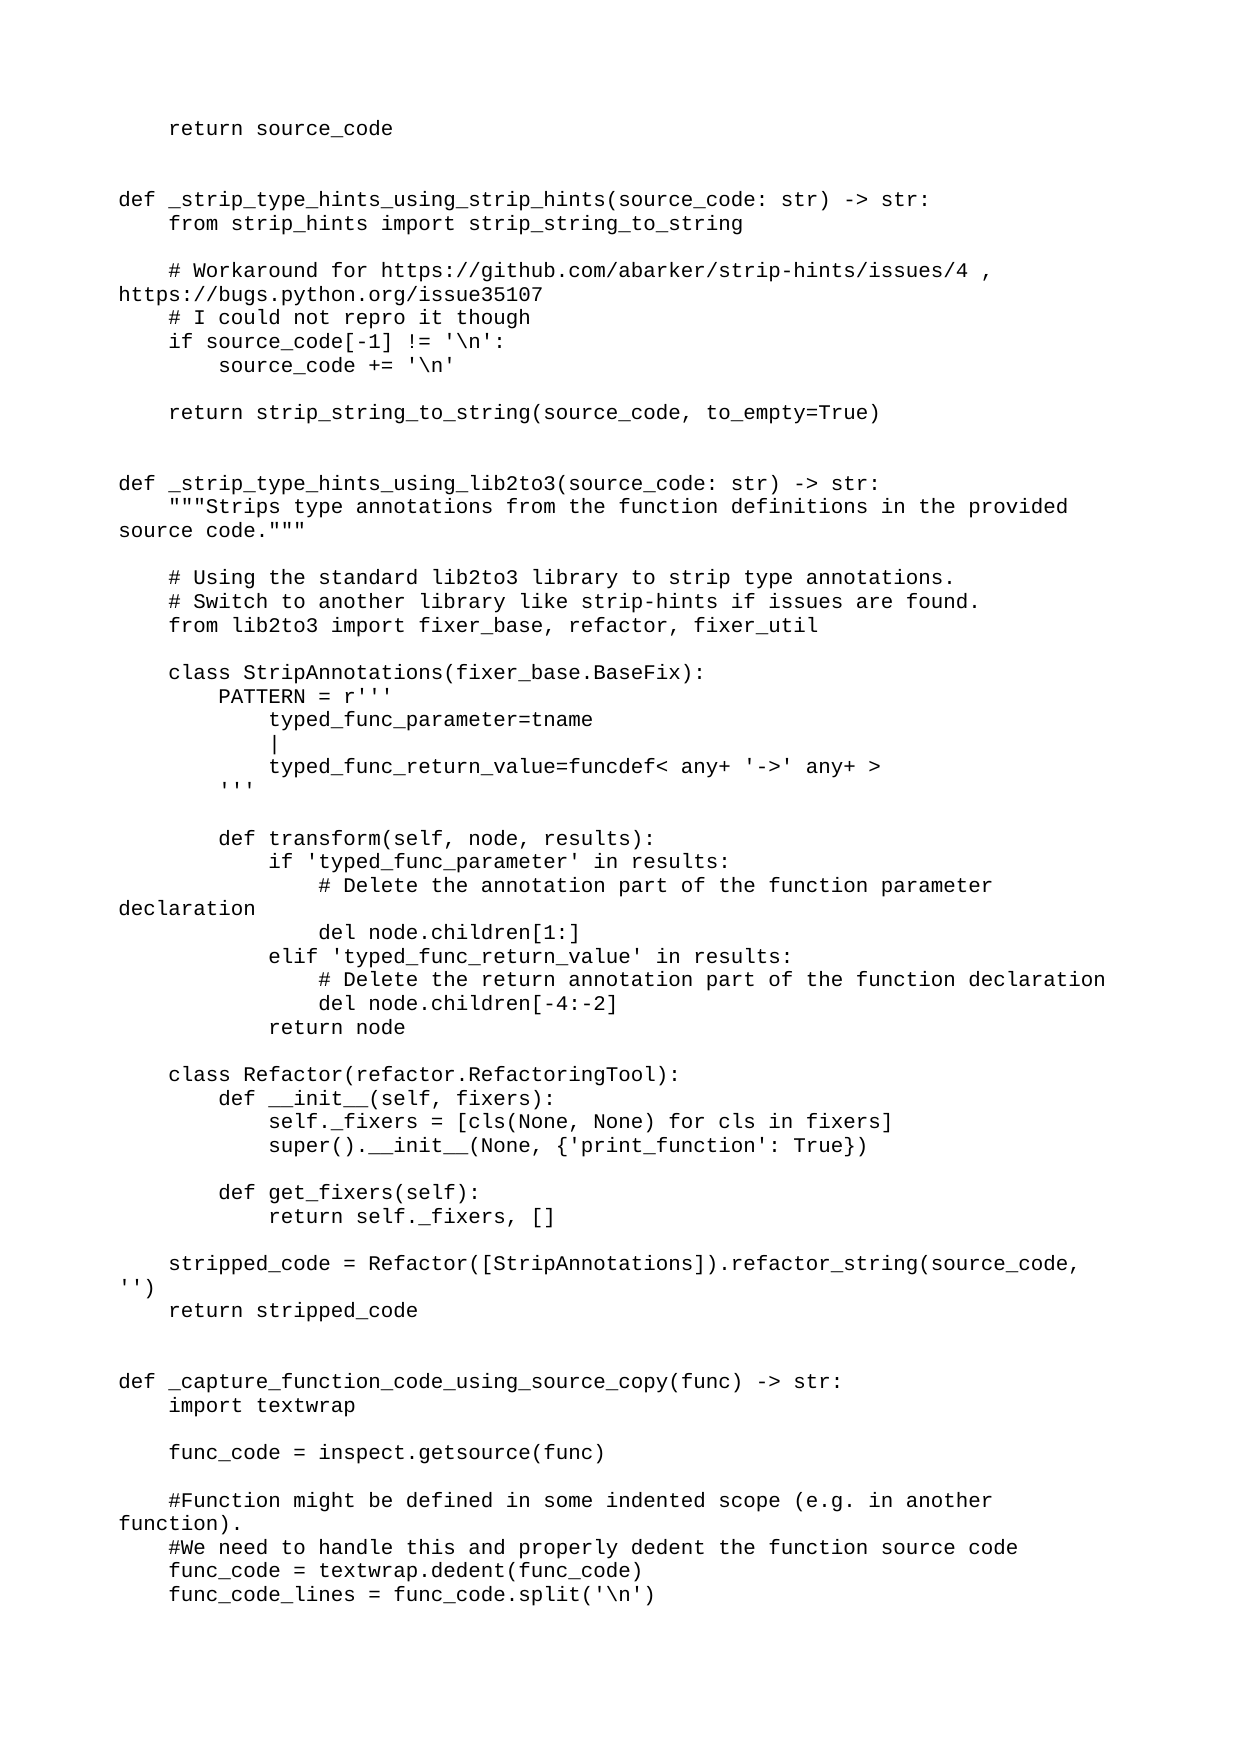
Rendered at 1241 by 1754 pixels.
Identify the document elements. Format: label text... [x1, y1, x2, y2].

text def _capture_function_code_using_source_copy(func) -> str: [118, 1371, 1122, 1395]
text return stripped_code [118, 1300, 1122, 1324]
text elif 'typed_func_return_value' in results: [118, 946, 1122, 969]
text typed_func_return_value=funcdef< any+ '->' any+ > [118, 757, 1122, 780]
text typed_func_parameter=tname [118, 709, 1122, 733]
text class StripAnnotations(fixer_base.BaseFix): [118, 662, 1122, 686]
text # Delete the annotation part of the function parameter declaration [118, 875, 1122, 922]
text from lib2to3 import fixer_base, refactor, fixer_util [118, 615, 1122, 638]
text def get_fixers(self): [118, 1182, 1122, 1206]
text if 'typed_func_parameter' in results: [118, 851, 1122, 875]
text del node.children[1:] [118, 922, 1122, 946]
text #We need to handle this and properly dedent the function source code [118, 1537, 1122, 1561]
text | [118, 733, 1122, 757]
text super().__init__(None, {'print_function': True}) [118, 1135, 1122, 1158]
text ''' [118, 780, 1122, 804]
text def _strip_type_hints_using_strip_hints(source_code: str) -> str: [118, 189, 1122, 213]
text return self._fixers, [] [118, 1206, 1122, 1229]
text stripped_code = Refactor([StripAnnotations]).refactor_string(source_code, '') [118, 1253, 1122, 1300]
text return source_code [118, 118, 1122, 142]
text func_code_lines = func_code.split('\n') [118, 1584, 1122, 1608]
text PATTERN = r''' [118, 686, 1122, 709]
text # Workaround for https://github.com/abarker/strip-hints/issues/4 , https://bugs.python.org/issue35107 [118, 260, 1122, 307]
text def transform(self, node, results): [118, 827, 1122, 851]
text # Switch to another library like strip-hints if issues are found. [118, 591, 1122, 615]
text if source_code[-1] != '\n': [118, 331, 1122, 354]
text from strip_hints import strip_string_to_string [118, 213, 1122, 236]
text def __init__(self, fixers): [118, 1088, 1122, 1111]
text del node.children[-4:-2] [118, 993, 1122, 1017]
text return node [118, 1017, 1122, 1040]
text """Strips type annotations from the function definitions in the provided source code.""" [118, 496, 1122, 544]
text # Using the standard lib2to3 library to strip type annotations. [118, 567, 1122, 591]
text return strip_string_to_string(source_code, to_empty=True) [118, 402, 1122, 426]
text #Function might be defined in some indented scope (e.g. in another function). [118, 1489, 1122, 1537]
text func_code = inspect.getsource(func) [118, 1442, 1122, 1466]
text import textwrap [118, 1395, 1122, 1419]
text # Delete the return annotation part of the function declaration [118, 969, 1122, 993]
text # I could not repro it though [118, 307, 1122, 331]
text self._fixers = [cls(None, None) for cls in fixers] [118, 1111, 1122, 1135]
text source_code += '\n' [118, 354, 1122, 378]
text class Refactor(refactor.RefactoringTool): [118, 1064, 1122, 1088]
text def _strip_type_hints_using_lib2to3(source_code: str) -> str: [118, 473, 1122, 496]
text func_code = textwrap.dedent(func_code) [118, 1561, 1122, 1584]
